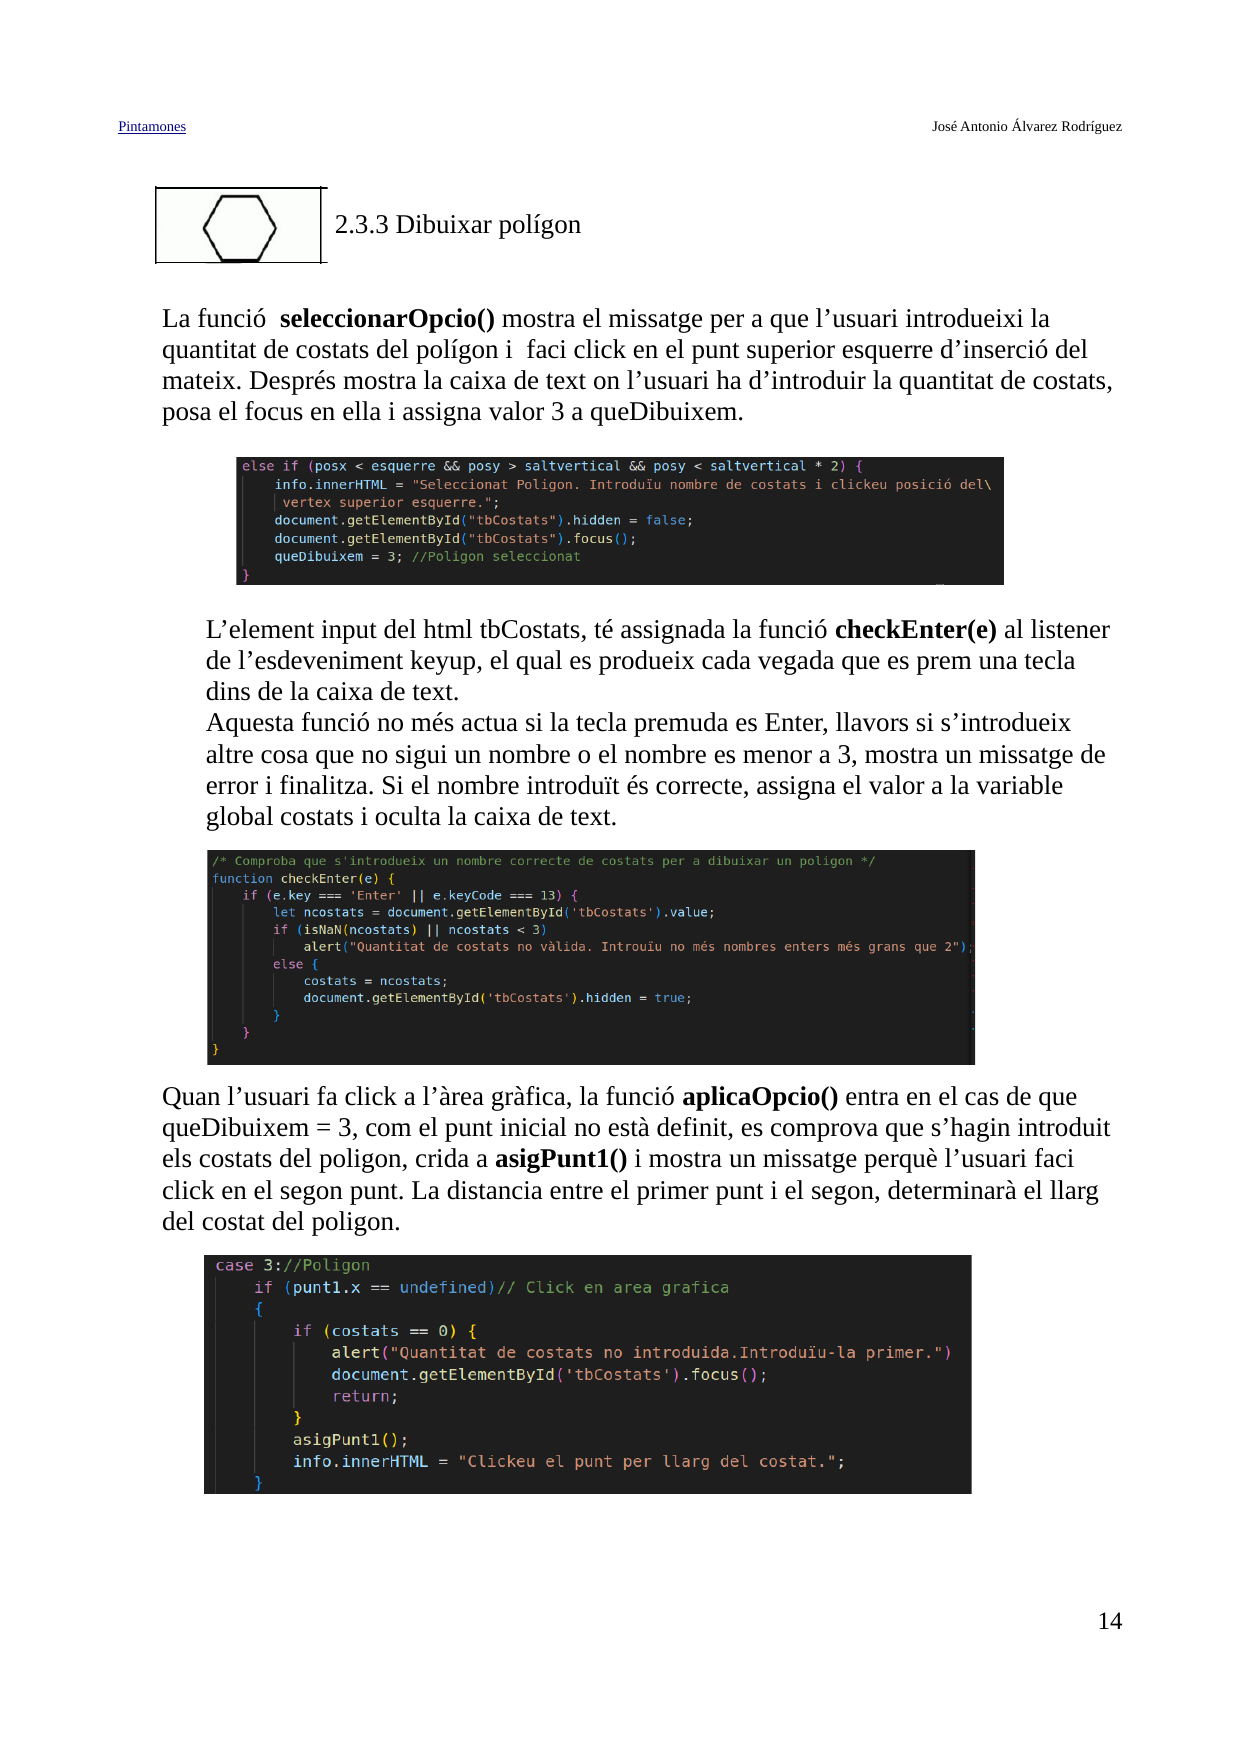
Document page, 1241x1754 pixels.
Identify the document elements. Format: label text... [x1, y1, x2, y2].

picture [204, 1255, 972, 1494]
picture [207, 850, 976, 1065]
picture [236, 457, 1004, 585]
text Aquesta funció no més actua si la tecla premuda es Enter, llavors si s’introdueix altre cosa que no sigui un nombre o el nombre es menor a 3, mostra un missatge de error i finalitza. Si el nombre introduït és correcte, assigna el valor a la variable global costats i oculta la caixa de text. [206, 707, 1122, 831]
text L’element input del html tbCostats, té assignada la funció checkEnter(e) al listener de l’esdeveniment keyup, el qual es produeix cada vegada que es prem una tecla dins de la caixa de text. [206, 613, 1122, 707]
text [118, 208, 150, 239]
text Quan l’usuari fa click a l’àrea gràfica, la funció aplicaOpcio() entra en el cas de que queDibuixem = 3, com el punt inicial no està definit, es comprova que s’hagin introduit els costats del poligon, crida a asigPunt1() i mostra un missatge perquè l’usuari faci click en el segon punt. La distancia entre el primer punt i el segon, determinarà el llarg del costat del poligon. [162, 1080, 1122, 1236]
picture [150, 186, 328, 264]
text 2.3.3 Dibuixar polígon [328, 208, 1122, 239]
text La funció seleccionarOpcio() mostra el missatge per a que l’usuari introdueixi la quantitat de costats del polígon i faci click en el punt superior esquerre d’inserció del mateix. Després mostra la caixa de text on l’usuari ha d’introduir la quantitat de costats, posa el focus en ella i assigna valor 3 a queDibuixem. [162, 302, 1122, 426]
